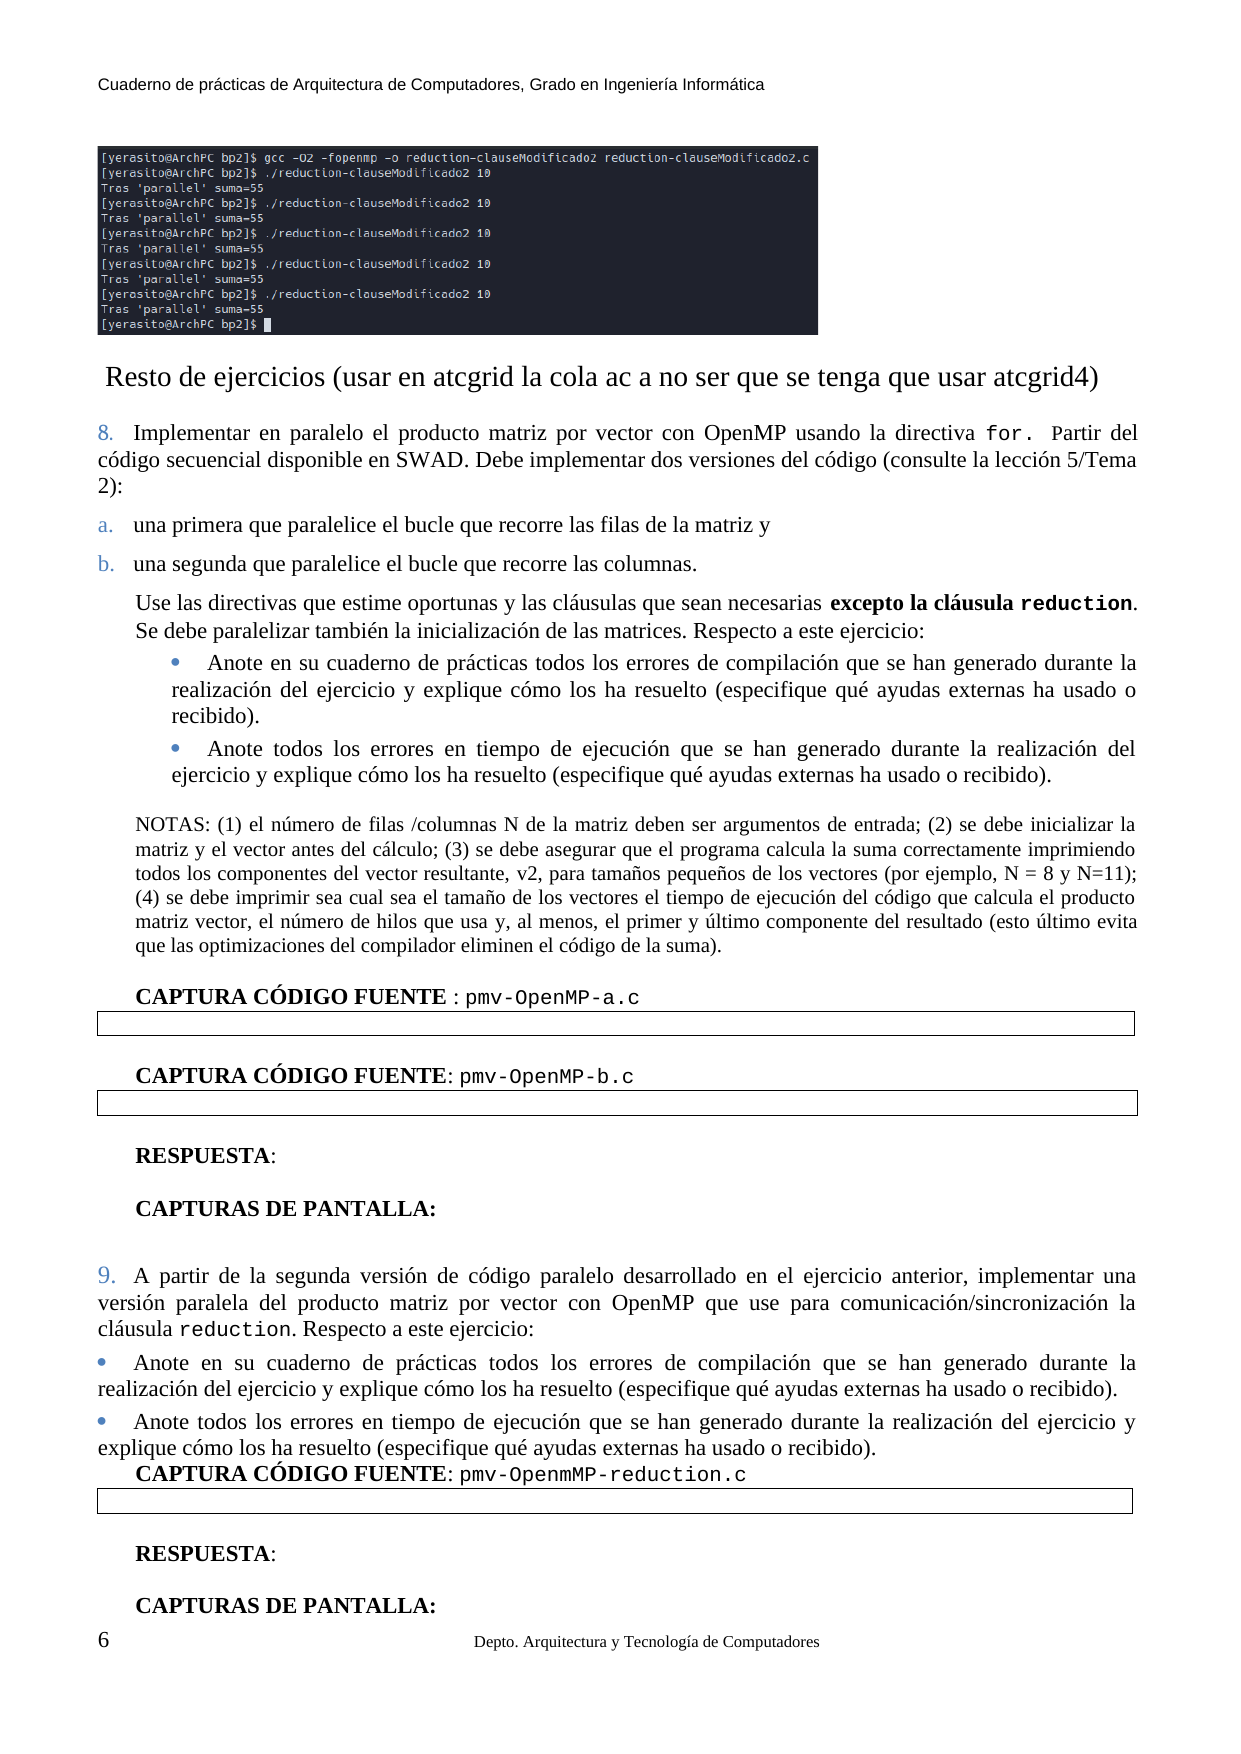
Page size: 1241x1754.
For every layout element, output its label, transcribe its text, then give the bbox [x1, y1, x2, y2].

list A partir de la segunda versión de código paralelo desarrollado en el ejercicio anterior, implementar una versión paralela del producto matriz por vector con OpenMP que use para comunicación/sincronización la cláusula reduction. Respecto a este ejercicio: [98, 1260, 1138, 1342]
list Anote en su cuaderno de prácticas todos los errores de compilación que se han generado durante la realización del ejercicio y explique cómo los ha resuelto (especifique qué ayudas externas ha usado o recibido). [98, 1349, 1138, 1401]
table_header [98, 1489, 1132, 1512]
text RESPUESTA: [135, 1142, 1138, 1168]
text CAPTURAS DE PANTALLA: [135, 1592, 1138, 1619]
text RESPUESTA: [135, 1540, 1138, 1566]
list una primera que paralelice el bucle que recorre las filas de la matriz y [98, 511, 1138, 538]
list una segunda que paralelice el bucle que recorre las columnas. [98, 550, 1138, 577]
list Anote todos los errores en tiempo de ejecución que se han generado durante la realización del ejercicio y explique cómo los ha resuelto (especifique qué ayudas externas ha usado o recibido). [171, 735, 1138, 787]
list Anote todos los errores en tiempo de ejecución que se han generado durante la realización del ejercicio y explique cómo los ha resuelto (especifique qué ayudas externas ha usado o recibido). [98, 1408, 1138, 1460]
picture [97, 146, 819, 335]
table_header [98, 1012, 1134, 1035]
list Use las directivas que estime oportunas y las cláusulas que sean necesarias excepto la cláusula reduction. Se debe paralelizar también la inicialización de las matrices. Respecto a este ejercicio: [135, 589, 1138, 643]
text CAPTURA CÓDIGO FUENTE : pmv-OpenMP-a.c [135, 983, 1138, 1011]
list NOTAS: (1) el número de filas /columnas N de la matriz deben ser argumentos de entrada; (2) se debe inicializar la matriz y el vector antes del cálculo; (3) se debe asegurar que el programa calcula la suma correctamente imprimiendo todos los componentes del vector resultante, v2, para tamaños pequeños de los vectores (por ejemplo, N = 8 y N=11); (4) se debe imprimir sea cual sea el tamaño de los vectores el tiempo de ejecución del código que calcula el producto matriz vector, el número de hilos que usa y, al menos, el primer y último componente del resultado (esto último evita que las optimizaciones del compilador eliminen el código de la suma). [135, 812, 1138, 957]
table_header [98, 1091, 1137, 1114]
text CAPTURAS DE PANTALLA: [135, 1194, 1138, 1221]
text CAPTURA CÓDIGO FUENTE: pmv-OpenmMP-reduction.c [135, 1460, 1138, 1488]
text CAPTURA CÓDIGO FUENTE: pmv-OpenMP-b.c [135, 1062, 1138, 1090]
list Anote en su cuaderno de prácticas todos los errores de compilación que se han generado durante la realización del ejercicio y explique cómo los ha resuelto (especifique qué ayudas externas ha usado o recibido). [171, 649, 1138, 728]
subtitle Resto de ejercicios (usar en atcgrid la cola ac a no ser que se tenga que usar atcgrid4) [98, 359, 1138, 393]
list Implementar en paralelo el producto matriz por vector con OpenMP usando la directiva for. Partir del código secuencial disponible en SWAD. Debe implementar dos versiones del código (consulte la lección 5/Tema 2): [98, 418, 1138, 499]
